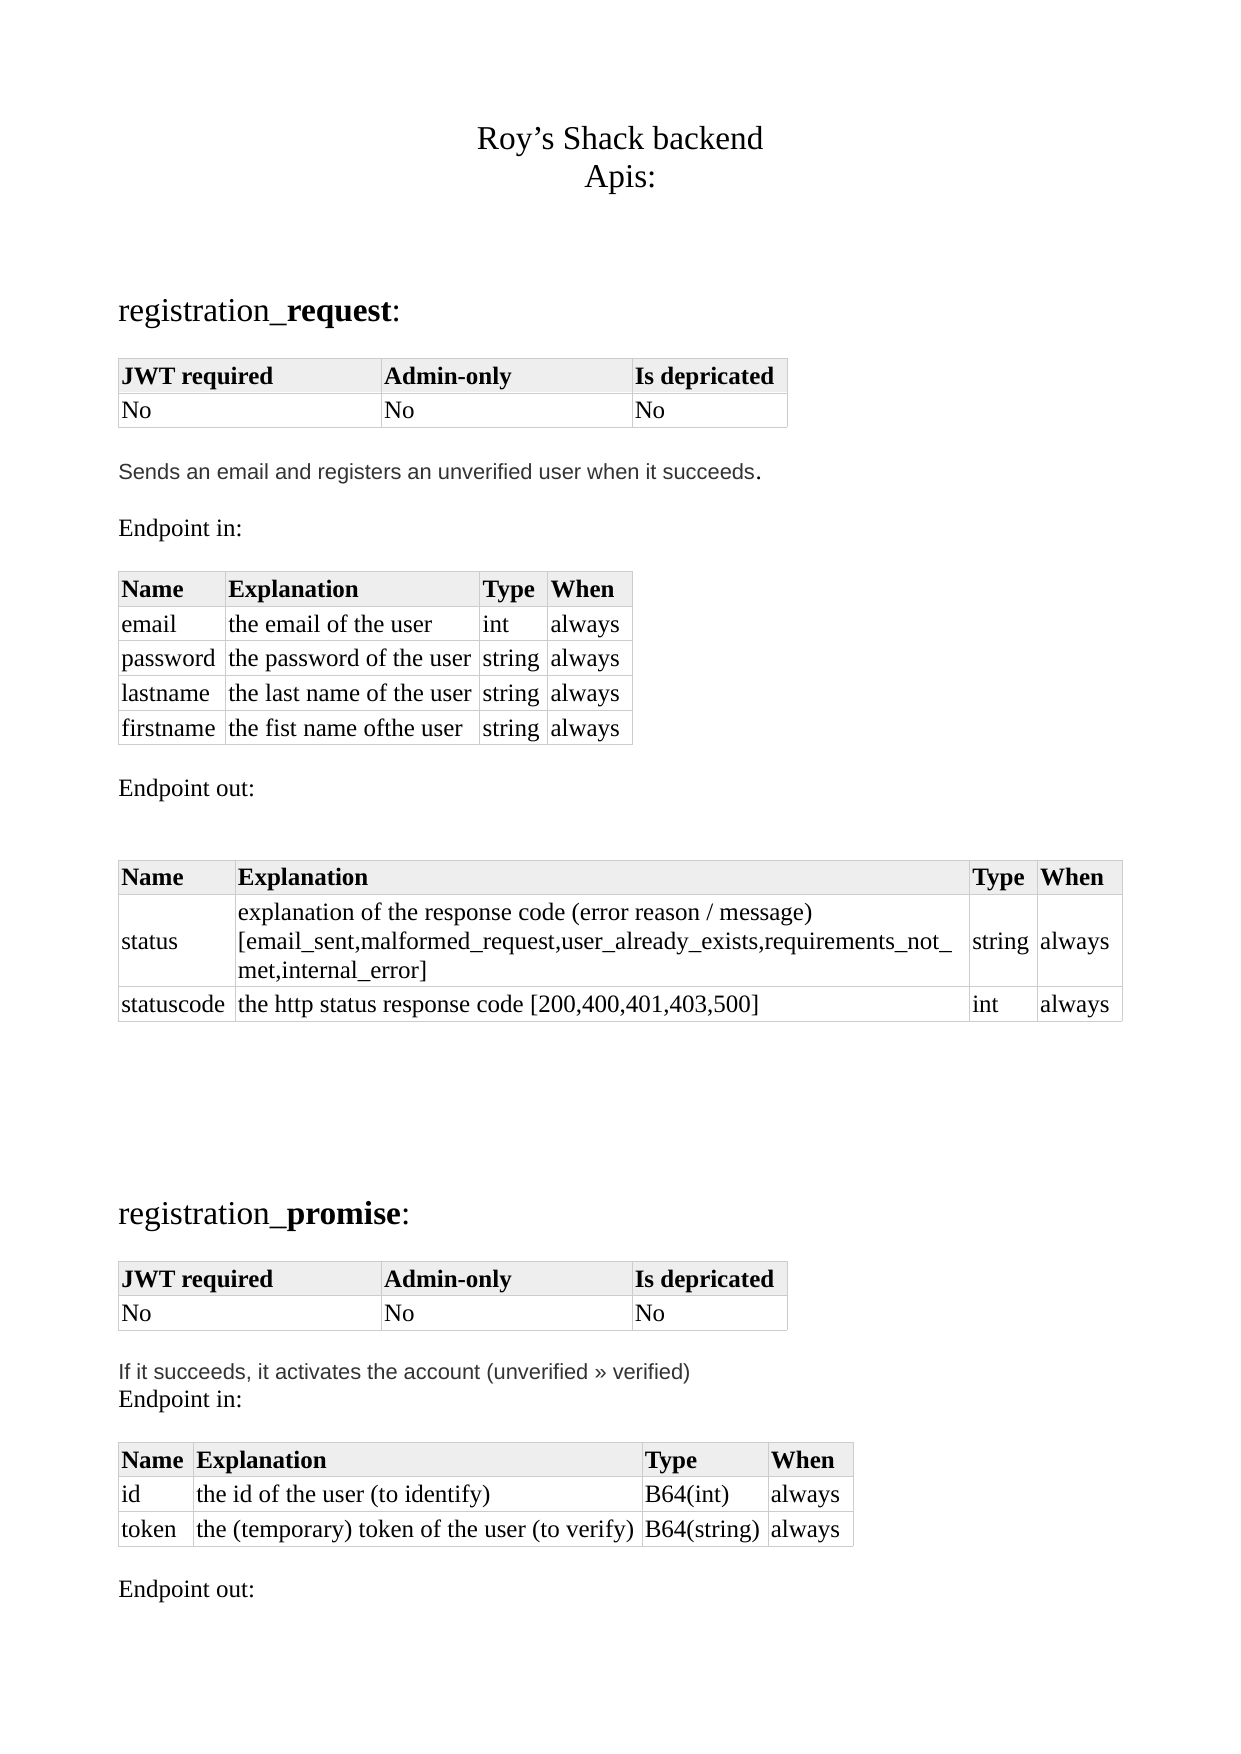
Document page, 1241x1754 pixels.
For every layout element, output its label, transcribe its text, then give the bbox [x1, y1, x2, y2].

text Endpoint in: [118, 1384, 1122, 1413]
table_cell No [119, 394, 381, 427]
table_cell No [382, 394, 632, 427]
table_header Type [480, 572, 547, 606]
table_cell always [769, 1477, 853, 1511]
table_header Name [119, 1443, 193, 1476]
text Apis: [118, 156, 1122, 195]
table_cell No [633, 394, 787, 427]
table_header Explanation [226, 572, 479, 606]
table_cell always [769, 1512, 853, 1546]
text registration_promise: [118, 1194, 1122, 1232]
table_header Is depricated [633, 1262, 787, 1295]
table_cell always [1038, 987, 1122, 1021]
table_header Is depricated [633, 359, 787, 392]
table_cell No [119, 1296, 381, 1330]
table_header Admin-only [382, 1262, 632, 1295]
table_header JWT required [119, 359, 381, 392]
table_cell int [970, 987, 1037, 1021]
table_cell string [480, 641, 547, 675]
table_cell token [119, 1512, 193, 1546]
table_cell the http status response code [200,400,401,403,500] [236, 987, 969, 1021]
table_header When [548, 572, 632, 606]
table_header When [1038, 861, 1122, 894]
text Endpoint out: [118, 773, 1122, 802]
table_cell the email of the user [226, 607, 479, 640]
table_cell B64(int) [643, 1477, 768, 1511]
text Endpoint out: [118, 1574, 1122, 1603]
table_cell always [548, 711, 632, 744]
table_cell the password of the user [226, 641, 479, 675]
table_cell B64(string) [643, 1512, 768, 1546]
table_cell the last name of the user [226, 676, 479, 710]
table_cell id [119, 1477, 193, 1511]
table_header When [769, 1443, 853, 1476]
table_header Admin-only [382, 359, 632, 392]
table_cell always [548, 607, 632, 640]
table_cell firstname [119, 711, 225, 744]
table_cell the (temporary) token of the user (to verify) [194, 1512, 642, 1546]
table_header Explanation [194, 1443, 642, 1476]
table_cell email [119, 607, 225, 640]
text Sends an email and registers an unverified user when it succeeds. [118, 456, 1122, 485]
text If it succeeds, it activates the account (unverified » verified) [118, 1359, 1122, 1384]
text Roy’s Shack backend [118, 118, 1122, 156]
table_header Type [970, 861, 1037, 894]
table_cell explanation of the response code (error reason / message) [email_sent,malformed_request,user_already_exists,requirements_not_met,internal_error] [236, 895, 969, 986]
table_cell No [633, 1296, 787, 1330]
table_cell string [970, 895, 1037, 986]
table_cell always [548, 641, 632, 675]
table_cell statuscode [119, 987, 235, 1021]
table_header Name [119, 861, 235, 894]
table_cell lastname [119, 676, 225, 710]
table_cell No [382, 1296, 632, 1330]
table_cell always [1038, 895, 1122, 986]
text Endpoint in: [118, 513, 1122, 542]
table_header Name [119, 572, 225, 606]
table_cell status [119, 895, 235, 986]
table_header Explanation [236, 861, 969, 894]
table_cell string [480, 676, 547, 710]
table_cell the fist name ofthe user [226, 711, 479, 744]
table_header Type [643, 1443, 768, 1476]
table_header JWT required [119, 1262, 381, 1295]
text registration_request: [118, 291, 1122, 329]
table_cell always [548, 676, 632, 710]
table_cell the id of the user (to identify) [194, 1477, 642, 1511]
table_cell int [480, 607, 547, 640]
table_cell password [119, 641, 225, 675]
table_cell string [480, 711, 547, 744]
